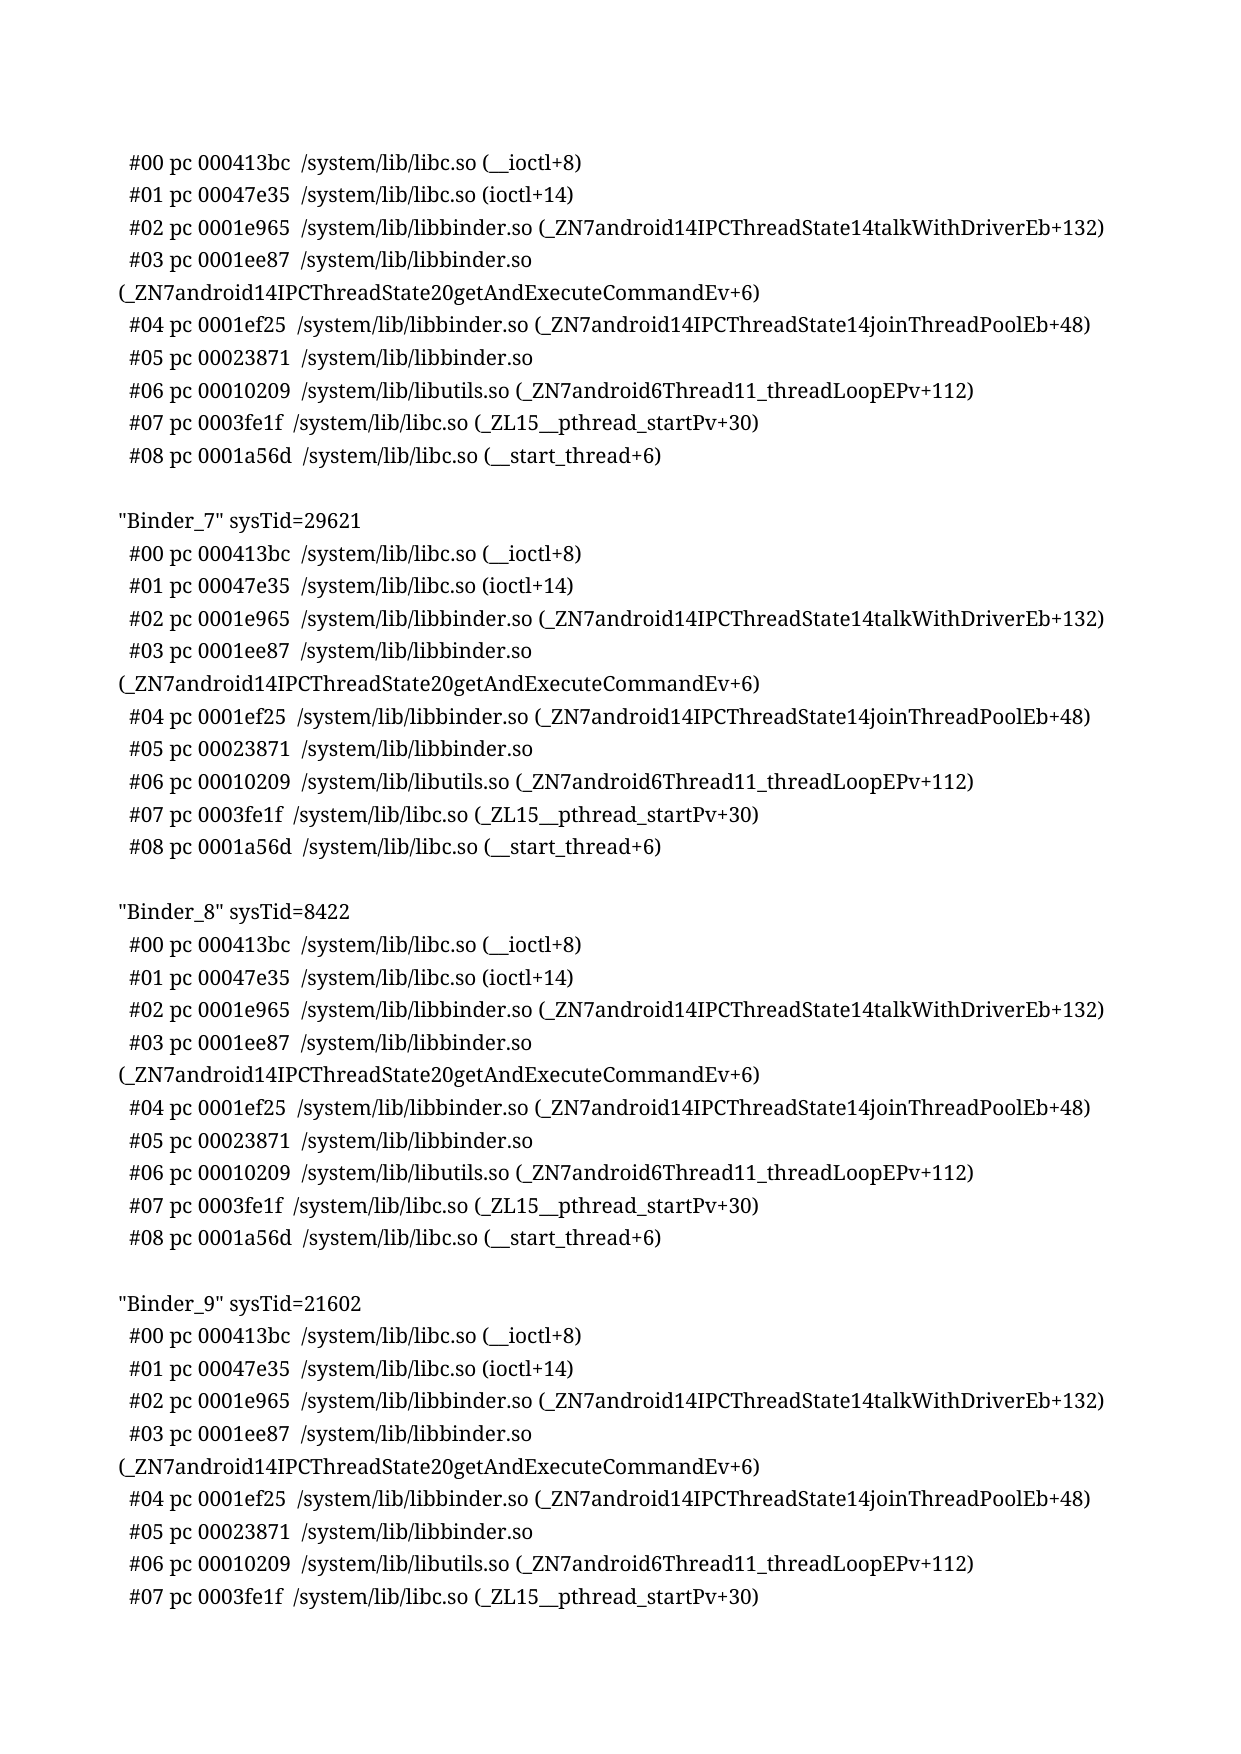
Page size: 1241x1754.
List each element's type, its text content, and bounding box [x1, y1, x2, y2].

text "Binder_8" sysTid=8422 [118, 897, 1122, 926]
text #02 pc 0001e965 /system/lib/libbinder.so (_ZN7android14IPCThreadState14talkWithDriverEb+132) [118, 604, 1122, 632]
text #03 pc 0001ee87 /system/lib/libbinder.so (_ZN7android14IPCThreadState20getAndExecuteCommandEv+6) [118, 637, 1122, 698]
text #01 pc 00047e35 /system/lib/libc.so (ioctl+14) [118, 571, 1122, 600]
text #01 pc 00047e35 /system/lib/libc.so (ioctl+14) [118, 180, 1122, 209]
text #04 pc 0001ef25 /system/lib/libbinder.so (_ZN7android14IPCThreadState14joinThreadPoolEb+48) [118, 702, 1122, 730]
text #07 pc 0003fe1f /system/lib/libc.so (_ZL15__pthread_startPv+30) [118, 408, 1122, 437]
text #00 pc 000413bc /system/lib/libc.so (__ioctl+8) [118, 148, 1122, 176]
text #07 pc 0003fe1f /system/lib/libc.so (_ZL15__pthread_startPv+30) [118, 1191, 1122, 1219]
text #04 pc 0001ef25 /system/lib/libbinder.so (_ZN7android14IPCThreadState14joinThreadPoolEb+48) [118, 1093, 1122, 1122]
text #05 pc 00023871 /system/lib/libbinder.so [118, 343, 1122, 372]
text #05 pc 00023871 /system/lib/libbinder.so [118, 734, 1122, 763]
text #03 pc 0001ee87 /system/lib/libbinder.so (_ZN7android14IPCThreadState20getAndExecuteCommandEv+6) [118, 1028, 1122, 1089]
text #02 pc 0001e965 /system/lib/libbinder.so (_ZN7android14IPCThreadState14talkWithDriverEb+132) [118, 1387, 1122, 1415]
text "Binder_7" sysTid=29621 [118, 506, 1122, 535]
text #08 pc 0001a56d /system/lib/libc.so (__start_thread+6) [118, 441, 1122, 469]
text #00 pc 000413bc /system/lib/libc.so (__ioctl+8) [118, 539, 1122, 567]
text #08 pc 0001a56d /system/lib/libc.so (__start_thread+6) [118, 1223, 1122, 1252]
text #05 pc 00023871 /system/lib/libbinder.so [118, 1126, 1122, 1154]
text #06 pc 00010209 /system/lib/libutils.so (_ZN7android6Thread11_threadLoopEPv+112) [118, 1549, 1122, 1578]
text #01 pc 00047e35 /system/lib/libc.so (ioctl+14) [118, 963, 1122, 991]
text #06 pc 00010209 /system/lib/libutils.so (_ZN7android6Thread11_threadLoopEPv+112) [118, 376, 1122, 404]
text #03 pc 0001ee87 /system/lib/libbinder.so (_ZN7android14IPCThreadState20getAndExecuteCommandEv+6) [118, 1419, 1122, 1480]
text #07 pc 0003fe1f /system/lib/libc.so (_ZL15__pthread_startPv+30) [118, 1582, 1122, 1611]
text #00 pc 000413bc /system/lib/libc.so (__ioctl+8) [118, 1321, 1122, 1350]
text #08 pc 0001a56d /system/lib/libc.so (__start_thread+6) [118, 832, 1122, 861]
text #06 pc 00010209 /system/lib/libutils.so (_ZN7android6Thread11_threadLoopEPv+112) [118, 1158, 1122, 1187]
text #03 pc 0001ee87 /system/lib/libbinder.so (_ZN7android14IPCThreadState20getAndExecuteCommandEv+6) [118, 245, 1122, 306]
text #01 pc 00047e35 /system/lib/libc.so (ioctl+14) [118, 1354, 1122, 1382]
text #07 pc 0003fe1f /system/lib/libc.so (_ZL15__pthread_startPv+30) [118, 800, 1122, 828]
text #05 pc 00023871 /system/lib/libbinder.so [118, 1517, 1122, 1545]
text "Binder_9" sysTid=21602 [118, 1289, 1122, 1317]
text #04 pc 0001ef25 /system/lib/libbinder.so (_ZN7android14IPCThreadState14joinThreadPoolEb+48) [118, 1484, 1122, 1513]
text #02 pc 0001e965 /system/lib/libbinder.so (_ZN7android14IPCThreadState14talkWithDriverEb+132) [118, 213, 1122, 241]
text #04 pc 0001ef25 /system/lib/libbinder.so (_ZN7android14IPCThreadState14joinThreadPoolEb+48) [118, 311, 1122, 339]
text #02 pc 0001e965 /system/lib/libbinder.so (_ZN7android14IPCThreadState14talkWithDriverEb+132) [118, 995, 1122, 1024]
text #00 pc 000413bc /system/lib/libc.so (__ioctl+8) [118, 930, 1122, 958]
text #06 pc 00010209 /system/lib/libutils.so (_ZN7android6Thread11_threadLoopEPv+112) [118, 767, 1122, 796]
